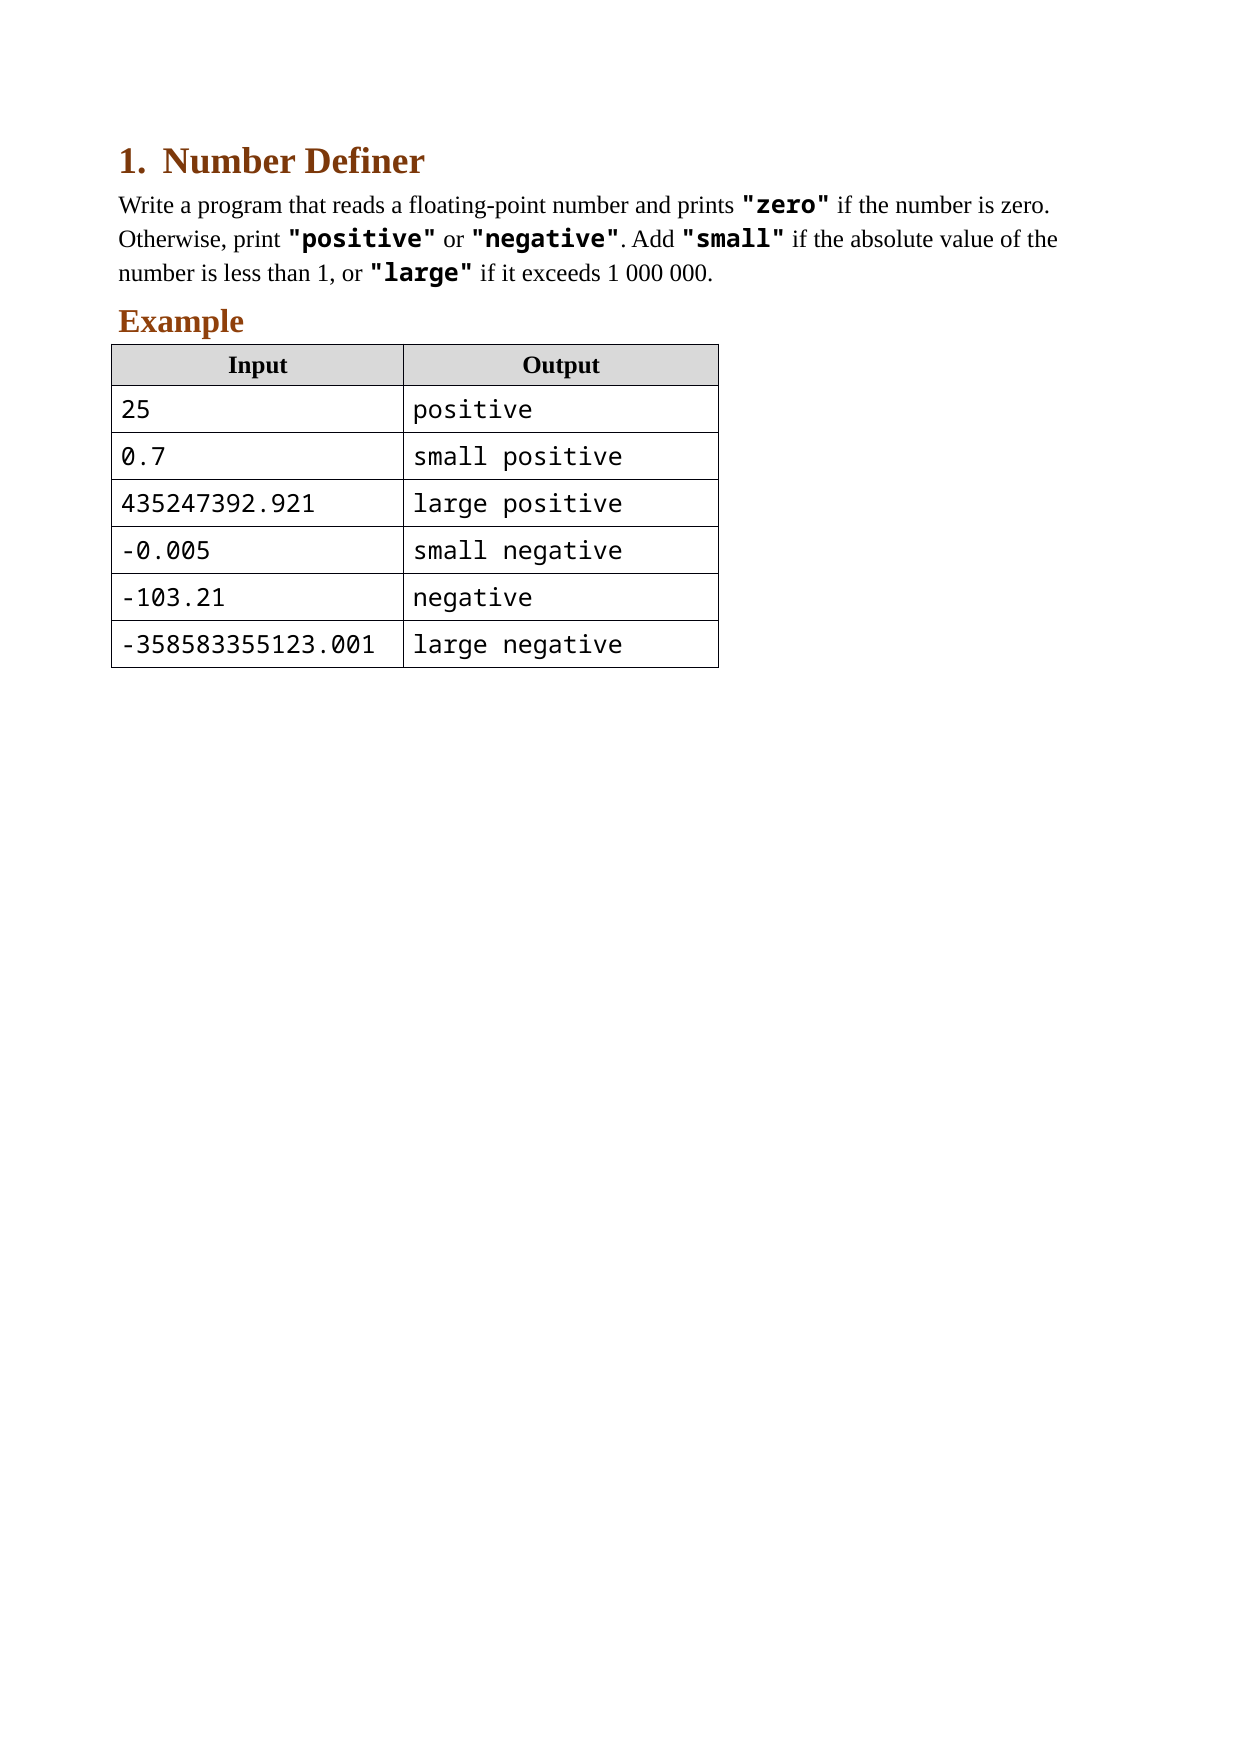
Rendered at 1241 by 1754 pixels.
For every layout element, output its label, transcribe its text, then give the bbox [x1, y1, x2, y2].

table_header Input [112, 345, 403, 385]
subtitle Number Definer [118, 139, 1122, 182]
table_cell -358583355123.001 [112, 621, 403, 667]
table_cell 435247392.921 [112, 480, 403, 526]
subtitle Example [118, 301, 1122, 339]
table_cell 25 [112, 386, 403, 432]
table_cell small positive [404, 433, 718, 479]
table_cell large negative [404, 621, 718, 667]
table_cell negative [404, 574, 718, 620]
table_cell -0.005 [112, 527, 403, 573]
table_cell 0.7 [112, 433, 403, 479]
table_cell -103.21 [112, 574, 403, 620]
table_cell small negative [404, 527, 718, 573]
table_cell large positive [404, 480, 718, 526]
table_header Output [404, 345, 718, 385]
table_cell positive [404, 386, 718, 432]
text Write a program that reads a floating-point number and prints "zero" if the number is zero. Otherwise, print "positive" or "negative". Add "small" if the absolute value of the number is less than 1, or "large" if it exceeds 1 000 000. [118, 186, 1122, 288]
